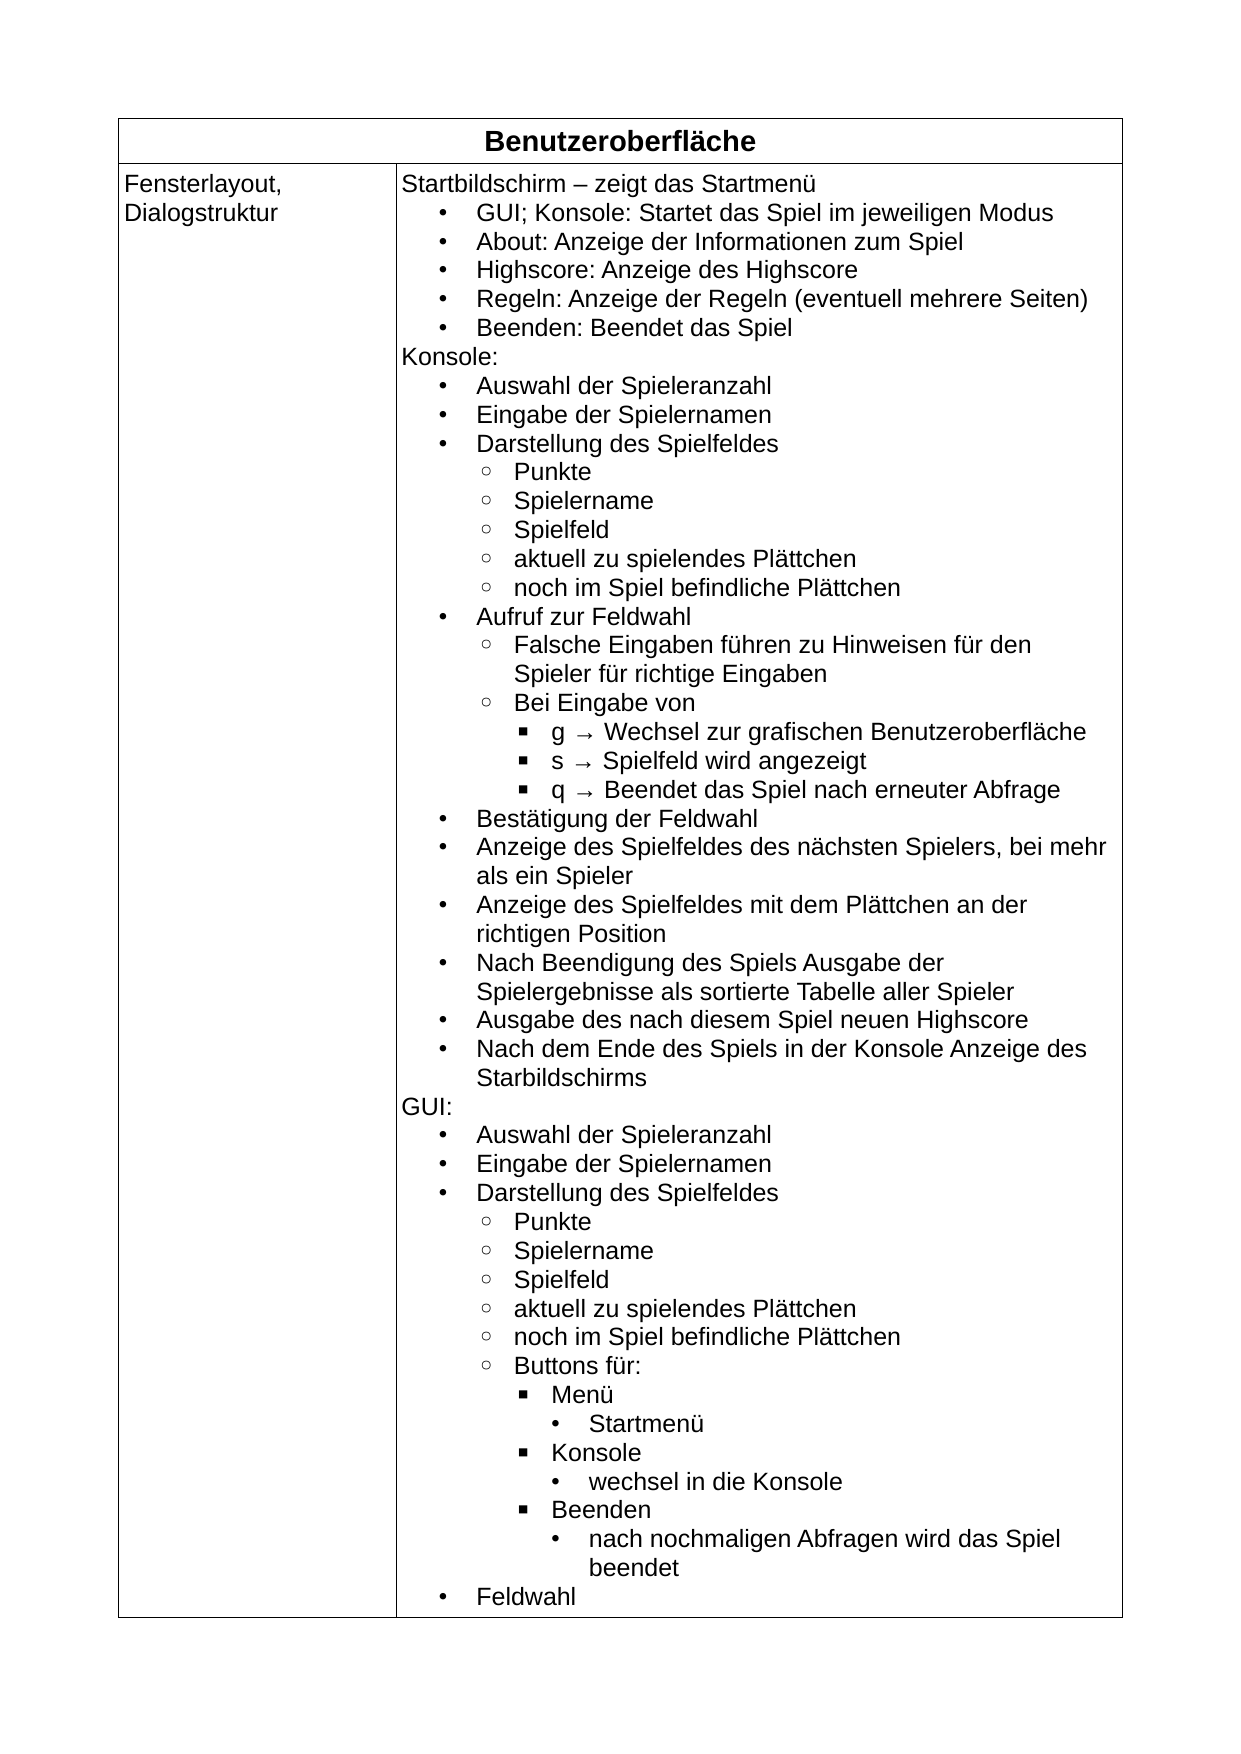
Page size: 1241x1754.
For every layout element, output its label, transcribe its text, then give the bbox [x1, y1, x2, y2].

table_cell Startbildschirm – zeigt das Startmenü GUI; Konsole: Startet das Spiel im jeweiligen Modus About: Anzeige der Informationen zum Spiel Highscore: Anzeige des Highscore Regeln: Anzeige der Regeln (eventuell mehrere Seiten) Beenden: Beendet das Spiel Konsole: Auswahl der Spieleranzahl Eingabe der Spielernamen Darstellung des Spielfeldes Punkte Spielername Spielfeld aktuell zu spielendes Plättchen noch im Spiel befindliche Plättchen Aufruf zur Feldwahl Falsche Eingaben führen zu Hinweisen für den Spieler für richtige Eingaben Bei Eingabe von g → Wechsel zur grafischen Benutzeroberfläche s → Spielfeld wird angezeigt q → Beendet das Spiel nach erneuter Abfrage Bestätigung der Feldwahl Anzeige des Spielfeldes des nächsten Spielers, bei mehr als ein Spieler Anzeige des Spielfeldes mit dem Plättchen an der richtigen Position Nach Beendigung des Spiels Ausgabe der Spielergebnisse als sortierte Tabelle aller Spieler Ausgabe des nach diesem Spiel neuen Highscore Nach dem Ende des Spiels in der Konsole Anzeige des Starbildschirms GUI: Auswahl der Spieleranzahl Eingabe der Spielernamen Darstellung des Spielfeldes Punkte Spielername Spielfeld aktuell zu spielendes Plättchen noch im Spiel befindliche Plättchen Buttons für: Menü Startmenü Konsole wechsel in die Konsole Beenden nach nochmaligen Abfragen wird das Spiel beendet Feldwahl Plättchen kann solange umgelegt werden bis der Zug finalisiert wird Anzeige des Spielfeldes des nächsten Spielers, bei mehr als ein Spieler Nach Beendigung des Spiels Ausgabe der Spielergebnisse als sortierte Tabelle aller Spieler Ausgabe des nach diesem Spiel neuen Highscore Nach dem Ende des Spiels in der Konsole Anzeige des Startbildschirms [397, 164, 1122, 1617]
table_cell Fensterlayout, Dialogstruktur [119, 164, 396, 1617]
table_header Benutzeroberfläche [119, 119, 1122, 163]
